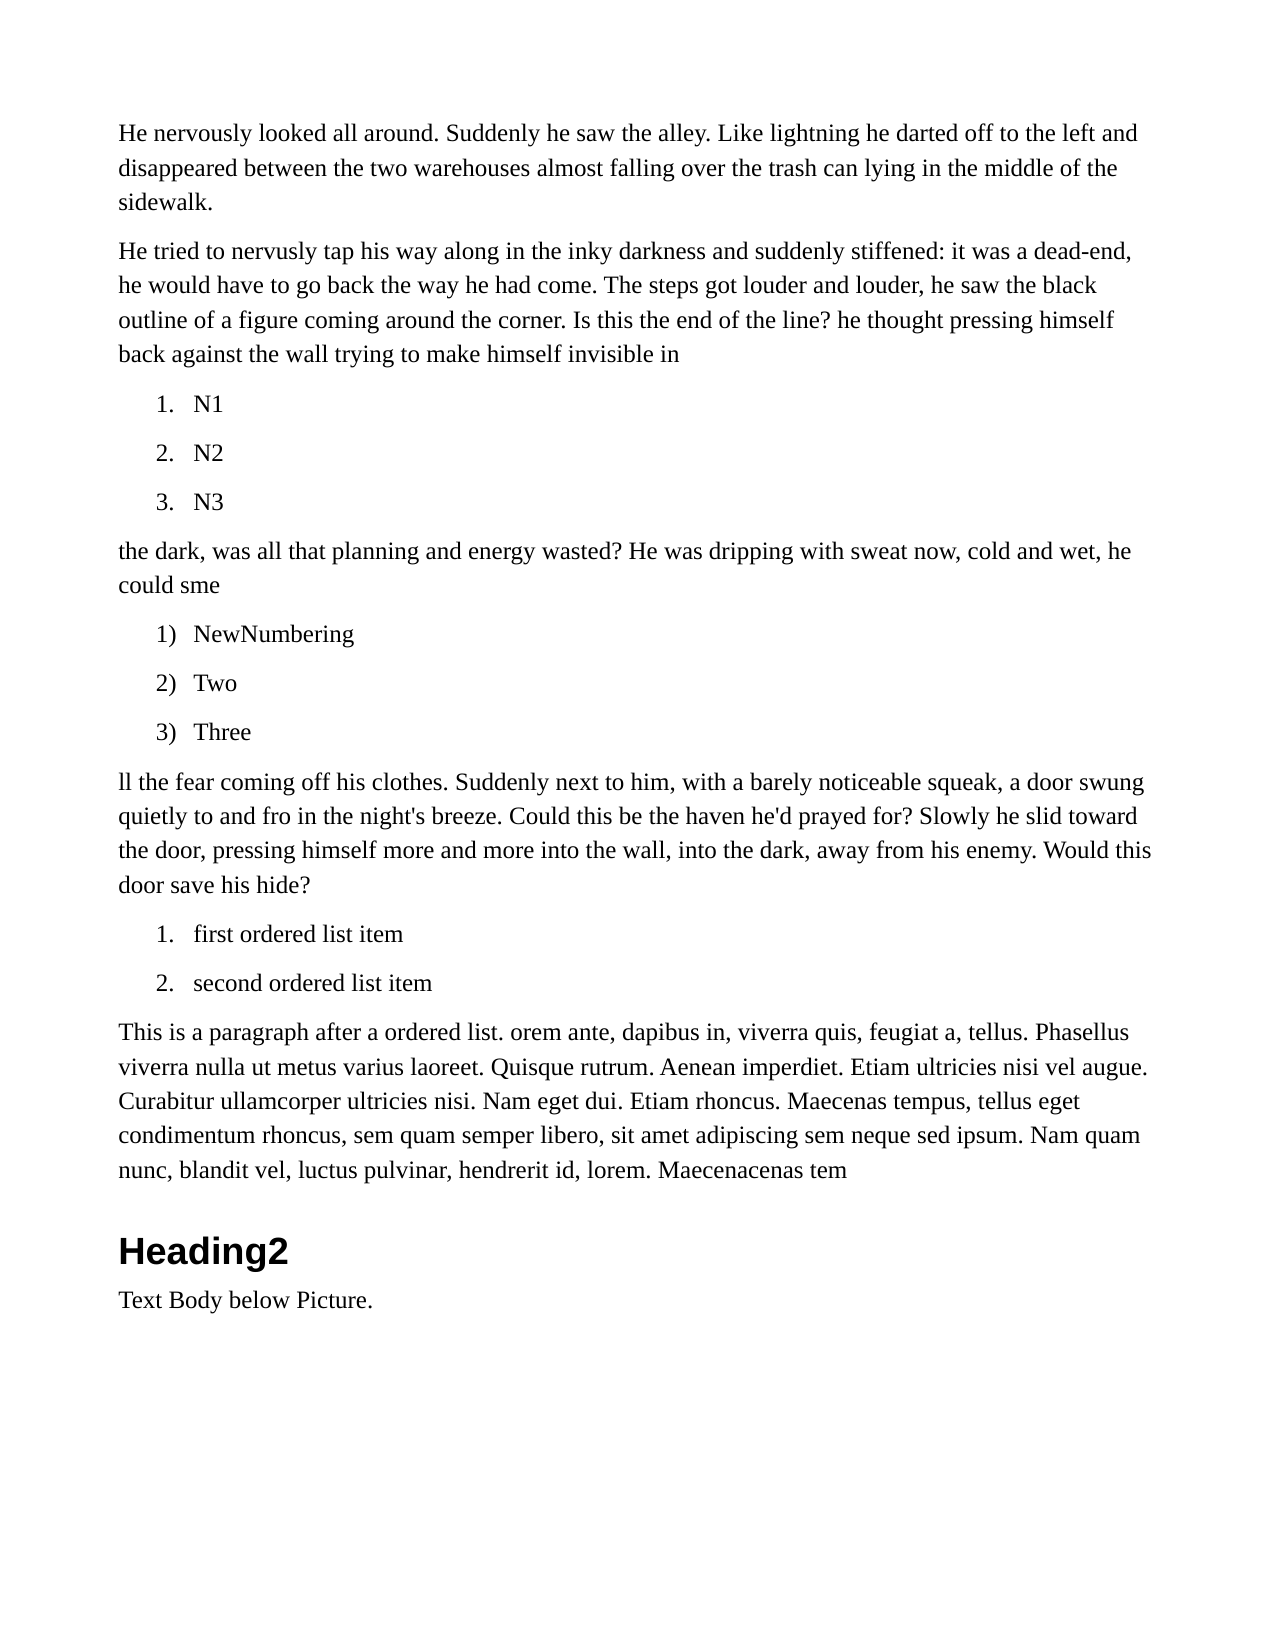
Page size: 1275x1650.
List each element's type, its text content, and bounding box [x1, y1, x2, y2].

list N2 [156, 438, 1157, 466]
subtitle Heading2 [118, 1229, 1157, 1273]
list first ordered list item [156, 919, 1157, 948]
list N1 [156, 389, 1157, 417]
text Text Body below Picture. [118, 1285, 1157, 1314]
list Two [156, 668, 1157, 697]
list Three [156, 717, 1157, 746]
list second ordered list item [156, 968, 1157, 997]
text This is a paragraph after a ordered list. orem ante, dapibus in, viverra quis, feugiat a, tellus. Phasellus viverra nulla ut metus varius laoreet. Quisque rutrum. Aenean imperdiet. Etiam ultricies nisi vel augue. Curabitur ullamcorper ultricies nisi. Nam eget dui. Etiam rhoncus. Maecenas tempus, tellus eget condimentum rhoncus, sem quam semper libero, sit amet adipiscing sem neque sed ipsum. Nam quam nunc, blandit vel, luctus pulvinar, hendrerit id, lorem. Maecenacenas tem [118, 1017, 1157, 1184]
list NewNumbering [156, 619, 1157, 648]
list N3 [156, 487, 1157, 516]
text the dark, was all that planning and energy wasted? He was dripping with sweat now, cold and wet, he could sme [118, 536, 1157, 599]
text He tried to nervusly tap his way along in the inky darkness and suddenly stiffened: it was a dead-end, he would have to go back the way he had come. The steps got louder and louder, he saw the black outline of a figure coming around the corner. Is this the end of the line? he thought pressing himself back against the wall trying to make himself invisible in [118, 236, 1157, 368]
text He nervously looked all around. Suddenly he saw the alley. Like lightning he darted off to the left and disappeared between the two warehouses almost falling over the trash can lying in the middle of the sidewalk. [118, 118, 1157, 216]
text ll the fear coming off his clothes. Suddenly next to him, with a barely noticeable squeak, a door swung quietly to and fro in the night's breeze. Could this be the haven he'd prayed for? Slowly he slid toward the door, pressing himself more and more into the wall, into the dark, away from his enemy. Would this door save his hide? [118, 767, 1157, 899]
